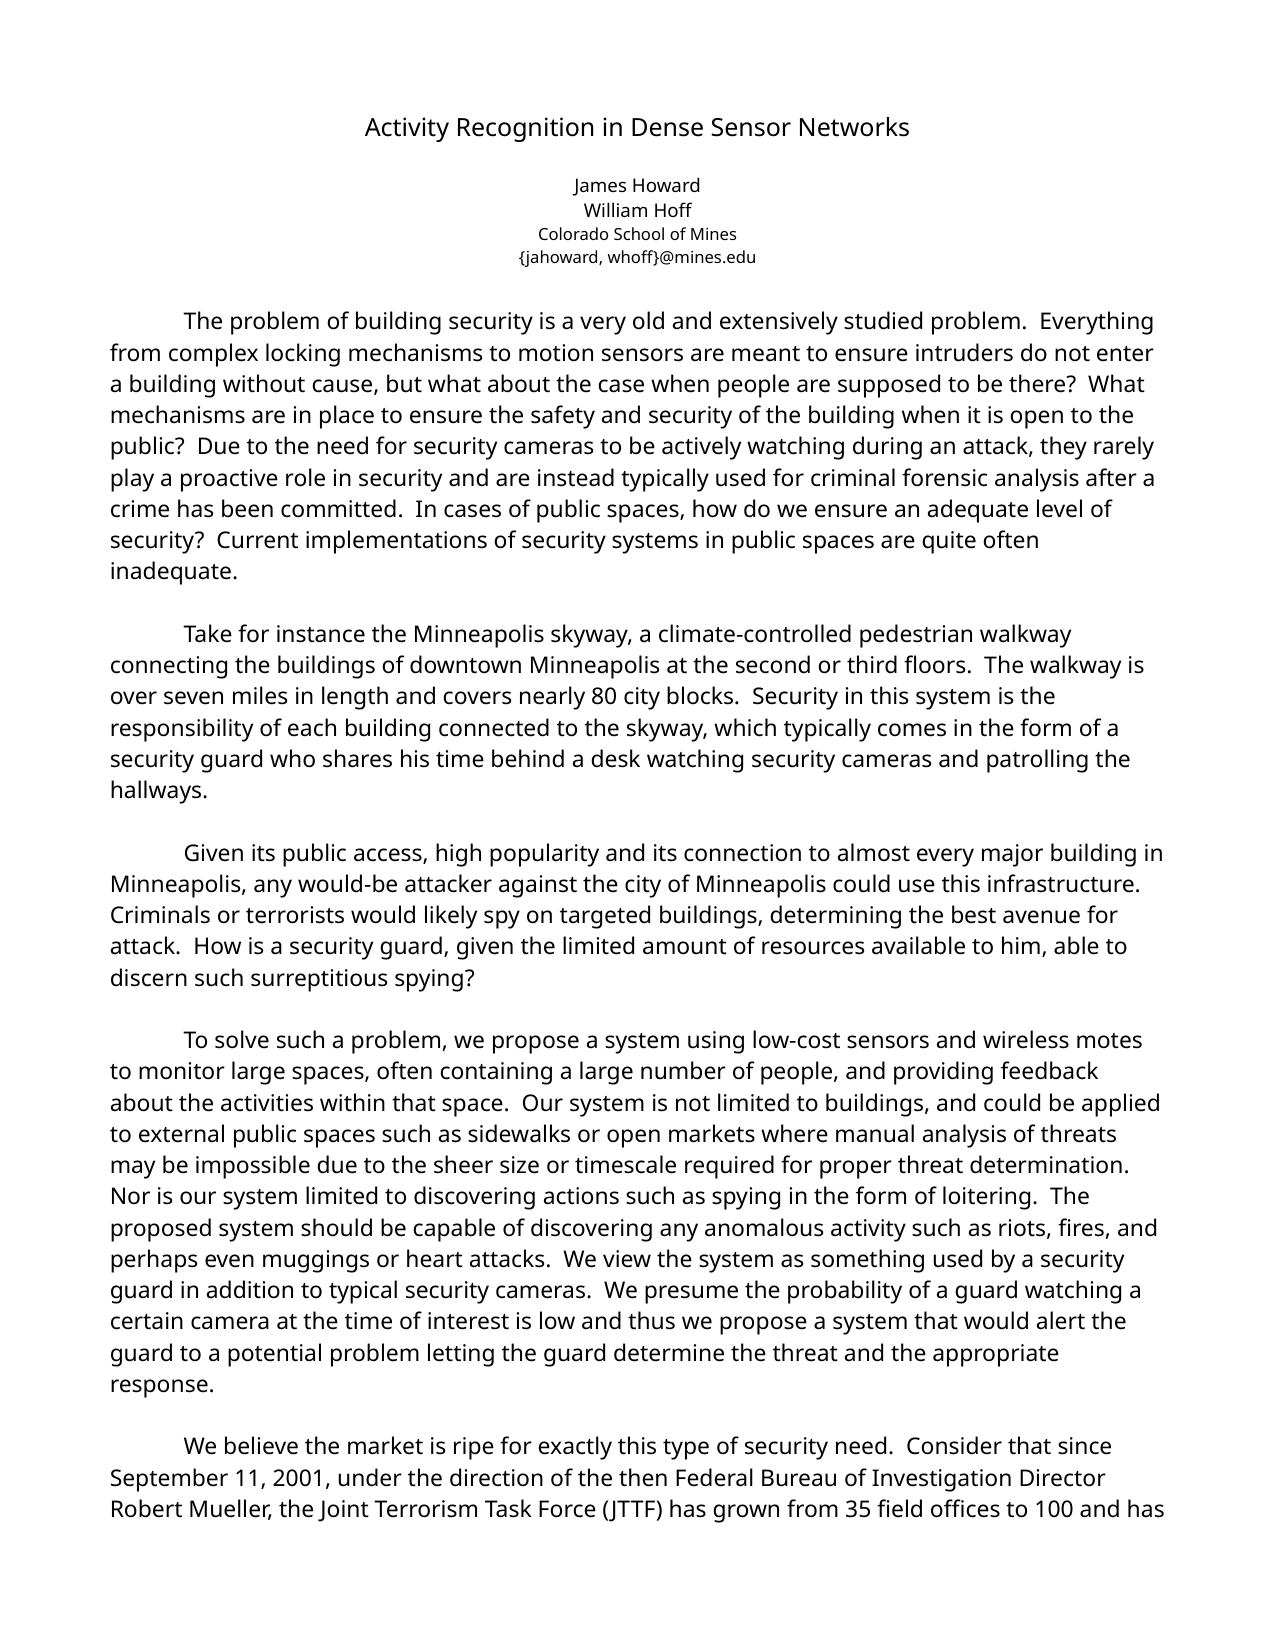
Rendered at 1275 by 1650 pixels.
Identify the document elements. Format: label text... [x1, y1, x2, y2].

text The problem of building security is a very old and extensively studied problem. Everything from complex locking mechanisms to motion sensors are meant to ensure intruders do not enter a building without cause, but what about the case when people are supposed to be there? What mechanisms are in place to ensure the safety and security of the building when it is open to the public? Due to the need for security cameras to be actively watching during an attack, they rarely play a proactive role in security and are instead typically used for criminal forensic analysis after a crime has been committed. In cases of public spaces, how do we ensure an adequate level of security? Current implementations of security systems in public spaces are quite often inadequate. [109, 302, 1166, 587]
text {jahoward, whoff}@mines.edu [109, 246, 1166, 268]
text Given its public access, high popularity and its connection to almost every major building in Minneapolis, any would-be attacker against the city of Minneapolis could use this infrastructure. Criminals or terrorists would likely spy on targeted buildings, determining the best avenue for attack. How is a security guard, given the limited amount of resources available to him, able to discern such surreptitious spying? [109, 837, 1166, 1024]
text We believe the market is ripe for exactly this type of security need. Consider that since September 11, 2001, under the direction of the then Federal Bureau of Investigation Director Robert Mueller, the Joint Terrorism Task Force (JTTF) has grown from 35 field offices to 100 and has [109, 1430, 1166, 1524]
text Activity Recognition in Dense Sensor Networks [109, 109, 1166, 143]
text To solve such a problem, we propose a system using low-cost sensors and wireless motes to monitor large spaces, often containing a large number of people, and providing feedback about the activities within that space. Our system is not limited to buildings, and could be applied to external public spaces such as sidewalks or open markets where manual analysis of threats may be impossible due to the sheer size or timescale required for proper threat determination. Nor is our system limited to discovering actions such as spying in the form of loitering. The proposed system should be capable of discovering any anomalous activity such as riots, fires, and perhaps even muggings or heart attacks. We view the system as something used by a security guard in addition to typical security cameras. We presume the probability of a guard watching a certain camera at the time of interest is low and thus we propose a system that would alert the guard to a potential problem letting the guard determine the threat and the appropriate response. [109, 1024, 1166, 1399]
text Take for instance the Minneapolis skyway, a climate-controlled pedestrian walkway connecting the buildings of downtown Minneapolis at the second or third floors. The walkway is over seven miles in length and covers nearly 80 city blocks. Security in this system is the responsibility of each building connected to the skyway, which typically comes in the form of a security guard who shares his time behind a desk watching security cameras and patrolling the hallways. [109, 618, 1166, 805]
text James Howard [109, 172, 1166, 197]
text William Hoff [109, 197, 1166, 223]
text Colorado School of Mines [109, 223, 1166, 246]
